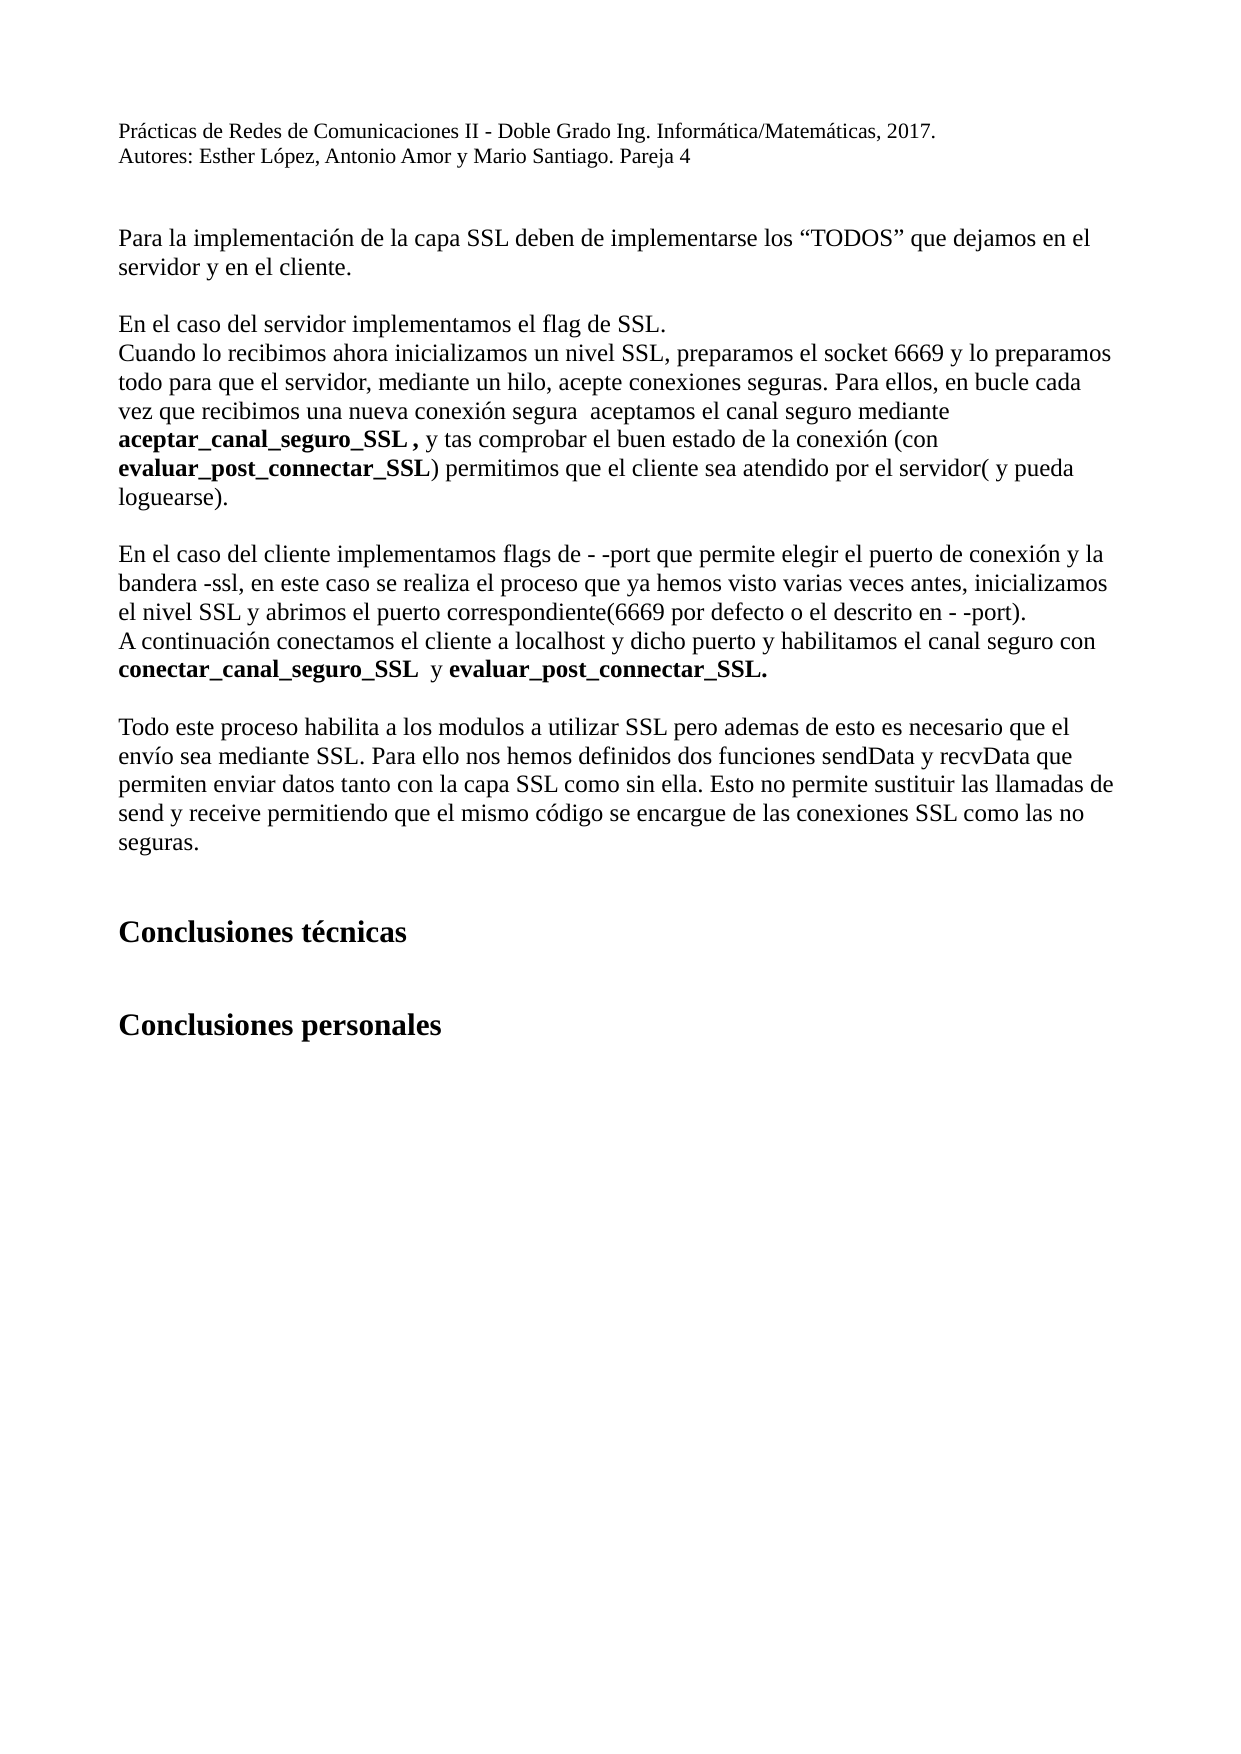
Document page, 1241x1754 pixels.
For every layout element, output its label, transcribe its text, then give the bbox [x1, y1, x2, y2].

text A continuación conectamos el cliente a localhost y dicho puerto y habilitamos el canal seguro con conectar_canal_seguro_SSL y evaluar_post_connectar_SSL. [118, 626, 1122, 683]
text Todo este proceso habilita a los modulos a utilizar SSL pero ademas de esto es necesario que el envío sea mediante SSL. Para ello nos hemos definidos dos funciones sendData y recvData que permiten enviar datos tanto con la capa SSL como sin ella. Esto no permite sustituir las llamadas de send y receive permitiendo que el mismo código se encargue de las conexiones SSL como las no seguras. [118, 712, 1122, 856]
text En el caso del servidor implementamos el flag de SSL. [118, 309, 1122, 338]
text Cuando lo recibimos ahora inicializamos un nivel SSL, preparamos el socket 6669 y lo preparamos todo para que el servidor, mediante un hilo, acepte conexiones seguras. Para ellos, en bucle cada vez que recibimos una nueva conexión segura aceptamos el canal seguro mediante aceptar_canal_seguro_SSL , y tas comprobar el buen estado de la conexión (con evaluar_post_connectar_SSL) permitimos que el cliente sea atendido por el servidor( y pueda loguearse). [118, 338, 1122, 511]
text Conclusiones personales [118, 1007, 1122, 1043]
text Conclusiones técnicas [118, 913, 1122, 949]
text En el caso del cliente implementamos flags de - -port que permite elegir el puerto de conexión y la bandera -ssl, en este caso se realiza el proceso que ya hemos visto varias veces antes, inicializamos el nivel SSL y abrimos el puerto correspondiente(6669 por defecto o el descrito en - -port). [118, 539, 1122, 626]
text Para la implementación de la capa SSL deben de implementarse los “TODOS” que dejamos en el servidor y en el cliente. [118, 223, 1122, 281]
